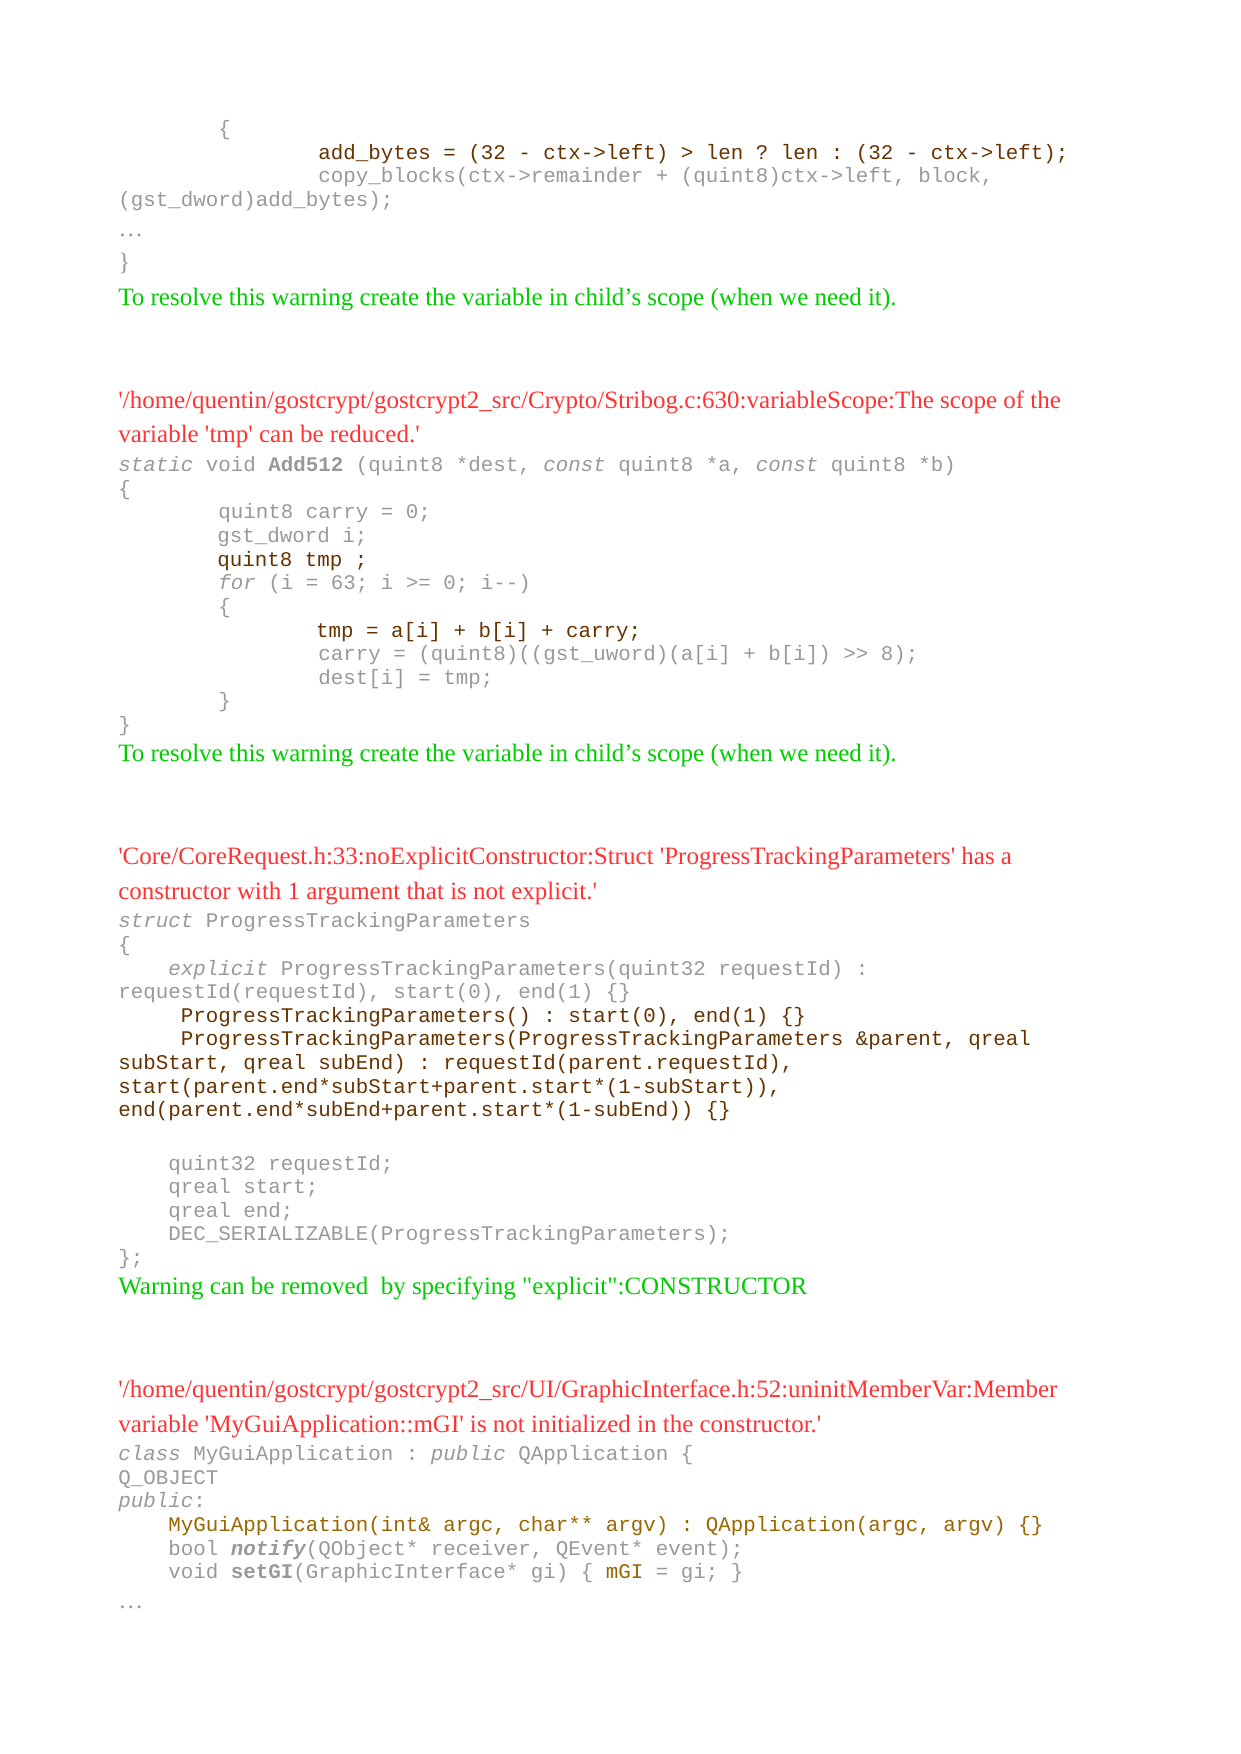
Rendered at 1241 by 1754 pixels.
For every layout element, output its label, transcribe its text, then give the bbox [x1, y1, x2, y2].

text { [118, 596, 1122, 619]
text struct ProgressTrackingParameters [118, 910, 1122, 934]
text { [118, 118, 1122, 142]
text void setGI(GraphicInterface* gi) { mGI = gi; } [118, 1561, 1122, 1585]
text tmp = a[i] + b[i] + carry; [118, 619, 1122, 643]
text for (i = 63; i >= 0; i--) [118, 572, 1122, 596]
text gst_dword i; [118, 525, 1122, 549]
text quint32 requestId; [118, 1152, 1122, 1176]
text } [118, 714, 1122, 738]
text qreal end; [118, 1200, 1122, 1223]
text dest[i] = tmp; [118, 667, 1122, 691]
text '/home/quentin/gostcrypt/gostcrypt2_src/Crypto/Stribog.c:630:variableScope:The scope of the variable 'tmp' can be reduced.' [118, 385, 1122, 448]
text Warning can be removed by specifying "explicit":CONSTRUCTOR [118, 1271, 1122, 1299]
text To resolve this warning create the variable in child’s scope (when we need it). [118, 282, 1122, 310]
text explicit ProgressTrackingParameters(quint32 requestId) : requestId(requestId), start(0), end(1) {} [118, 957, 1122, 1005]
text … [118, 213, 1122, 241]
text quint8 tmp ; [118, 549, 1122, 572]
text }; [118, 1247, 1122, 1271]
text ProgressTrackingParameters(ProgressTrackingParameters &parent, qreal subStart, qreal subEnd) : requestId(parent.requestId), start(parent.end*subStart+parent.start*(1-subStart)), end(parent.end*subEnd+parent.start*(1-subEnd)) {} [118, 1028, 1122, 1123]
text To resolve this warning create the variable in child’s scope (when we need it). [118, 738, 1122, 767]
text DEC_SERIALIZABLE(ProgressTrackingParameters); [118, 1223, 1122, 1247]
text carry = (quint8)((gst_uword)(a[i] + b[i]) >> 8); [118, 643, 1122, 667]
text copy_blocks(ctx->remainder + (quint8)ctx->left, block, (gst_dword)add_bytes); [118, 165, 1122, 213]
text qreal start; [118, 1176, 1122, 1200]
text … [118, 1585, 1122, 1614]
text Q_OBJECT [118, 1467, 1122, 1490]
text 'Core/CoreRequest.h:33:noExplicitConstructor:Struct 'ProgressTrackingParameters' has a constructor with 1 argument that is not explicit.' [118, 841, 1122, 904]
text public: [118, 1490, 1122, 1514]
text bool notify(QObject* receiver, QEvent* event); [118, 1538, 1122, 1561]
text add_bytes = (32 - ctx->left) > len ? len : (32 - ctx->left); [118, 142, 1122, 165]
text } [118, 247, 1122, 276]
text MyGuiApplication(int& argc, char** argv) : QApplication(argc, argv) {} [118, 1514, 1122, 1538]
text class MyGuiApplication : public QApplication { [118, 1443, 1122, 1467]
text static void Add512 (quint8 *dest, const quint8 *a, const quint8 *b) [118, 454, 1122, 478]
text { [118, 934, 1122, 957]
text quint8 carry = 0; [118, 501, 1122, 525]
text } [118, 691, 1122, 714]
text '/home/quentin/gostcrypt/gostcrypt2_src/UI/GraphicInterface.h:52:uninitMemberVar:Member variable 'MyGuiApplication::mGI' is not initialized in the constructor.' [118, 1374, 1122, 1437]
text ProgressTrackingParameters() : start(0), end(1) {} [118, 1005, 1122, 1028]
text { [118, 478, 1122, 501]
